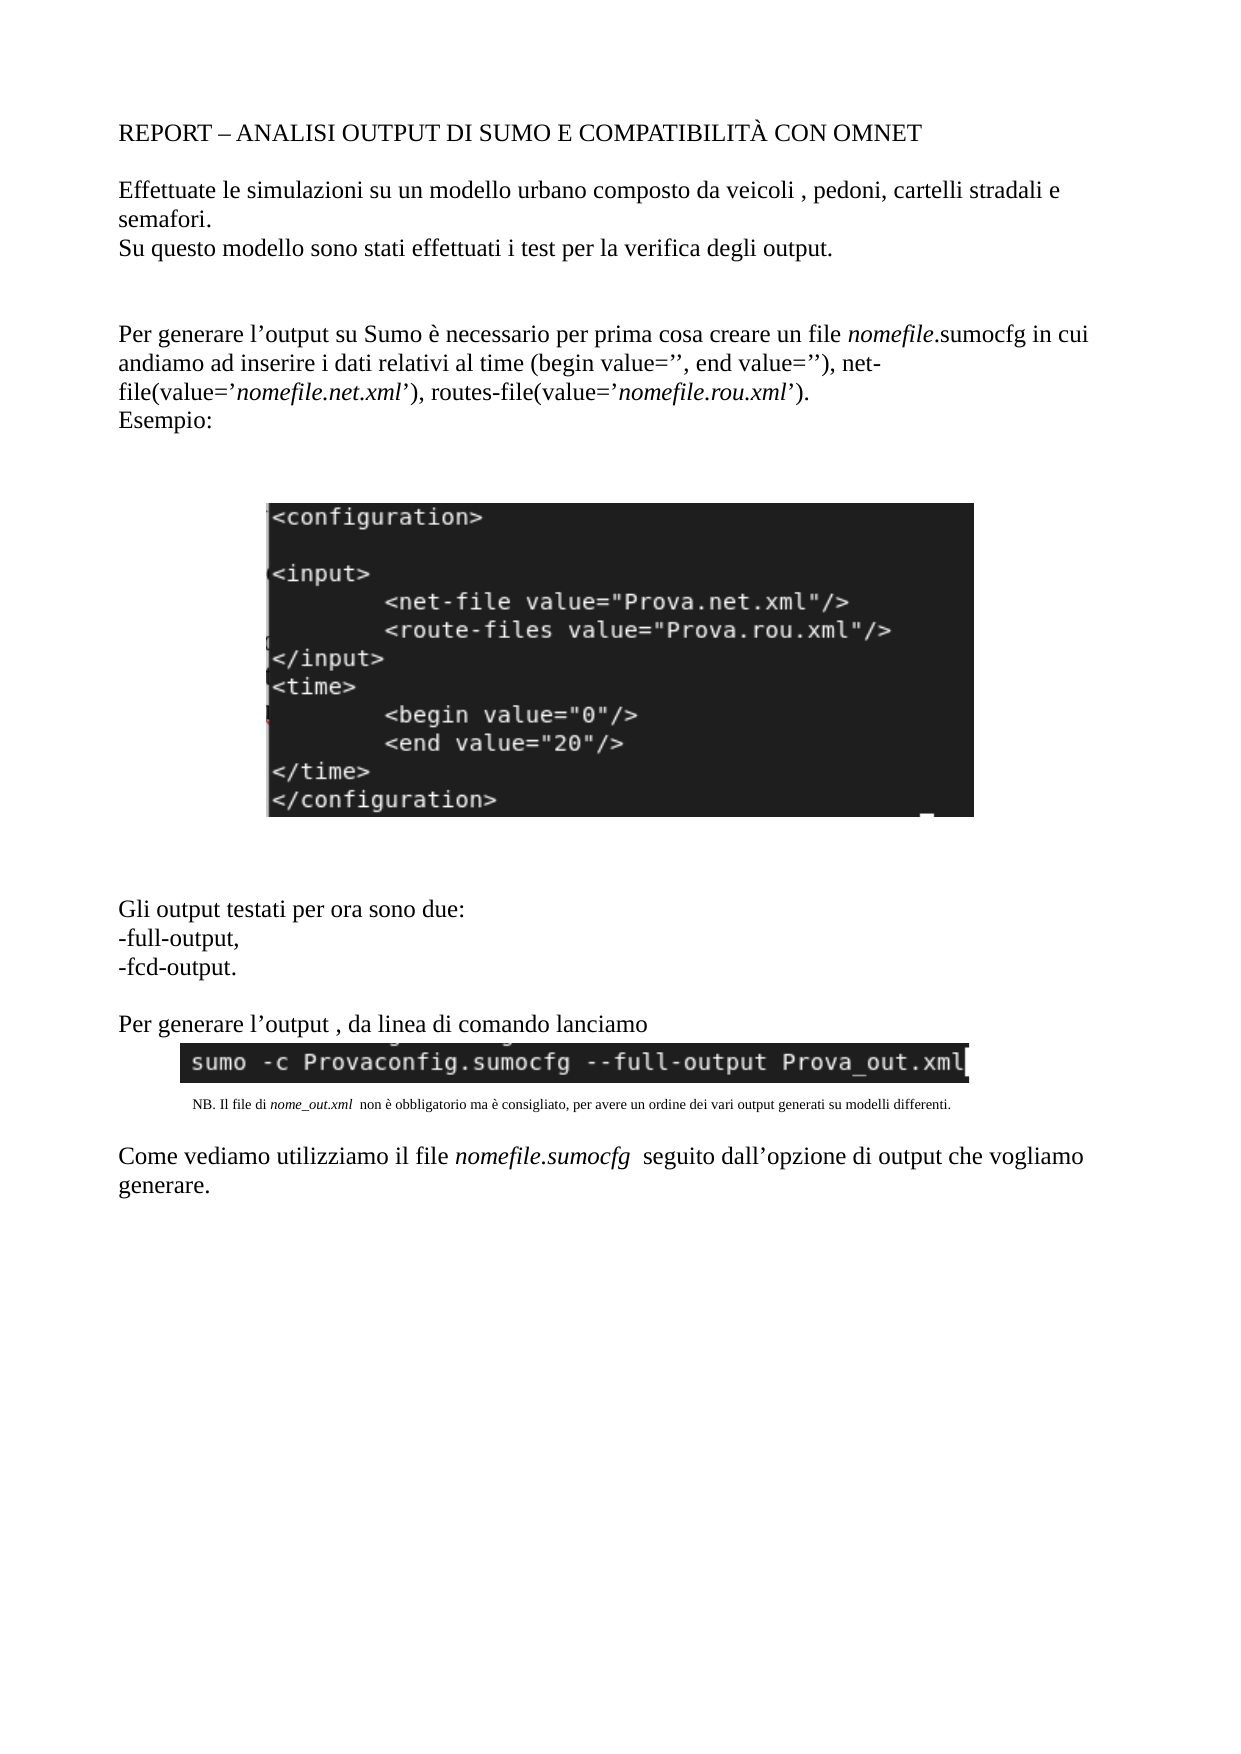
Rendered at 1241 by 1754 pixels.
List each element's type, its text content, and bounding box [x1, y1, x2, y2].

text REPORT – ANALISI OUTPUT DI SUMO E COMPATIBILITÀ CON OMNET [118, 118, 1122, 147]
text Gli output testati per ora sono due: -full-output, [118, 894, 1122, 952]
text Esempio: [118, 406, 1122, 434]
text NB. Il file di nome_out.xml non è obbligatorio ma è consigliato, per avere un ordine dei vari output generati su modelli differenti. [118, 1096, 1122, 1112]
text Per generare l’output su Sumo è necessario per prima cosa creare un file nomefile.sumocfg in cui andiamo ad inserire i dati relativi al time (begin value=’’, end value=’’), net-file(value=’nomefile.net.xml’), routes-file(value=’nomefile.rou.xml’). [118, 291, 1122, 406]
picture [180, 1043, 970, 1083]
text -fcd-output. [118, 952, 1122, 981]
text Effettuate le simulazioni su un modello urbano composto da veicoli , pedoni, cartelli stradali e semafori. Su questo modello sono stati effettuati i test per la verifica degli output. [118, 176, 1122, 291]
text Per generare l’output , da linea di comando lanciamo [118, 1009, 1122, 1067]
picture [266, 503, 974, 817]
text Come vediamo utilizziamo il file nomefile.sumocfg seguito dall’opzione di output che vogliamo generare. [118, 1141, 1122, 1199]
